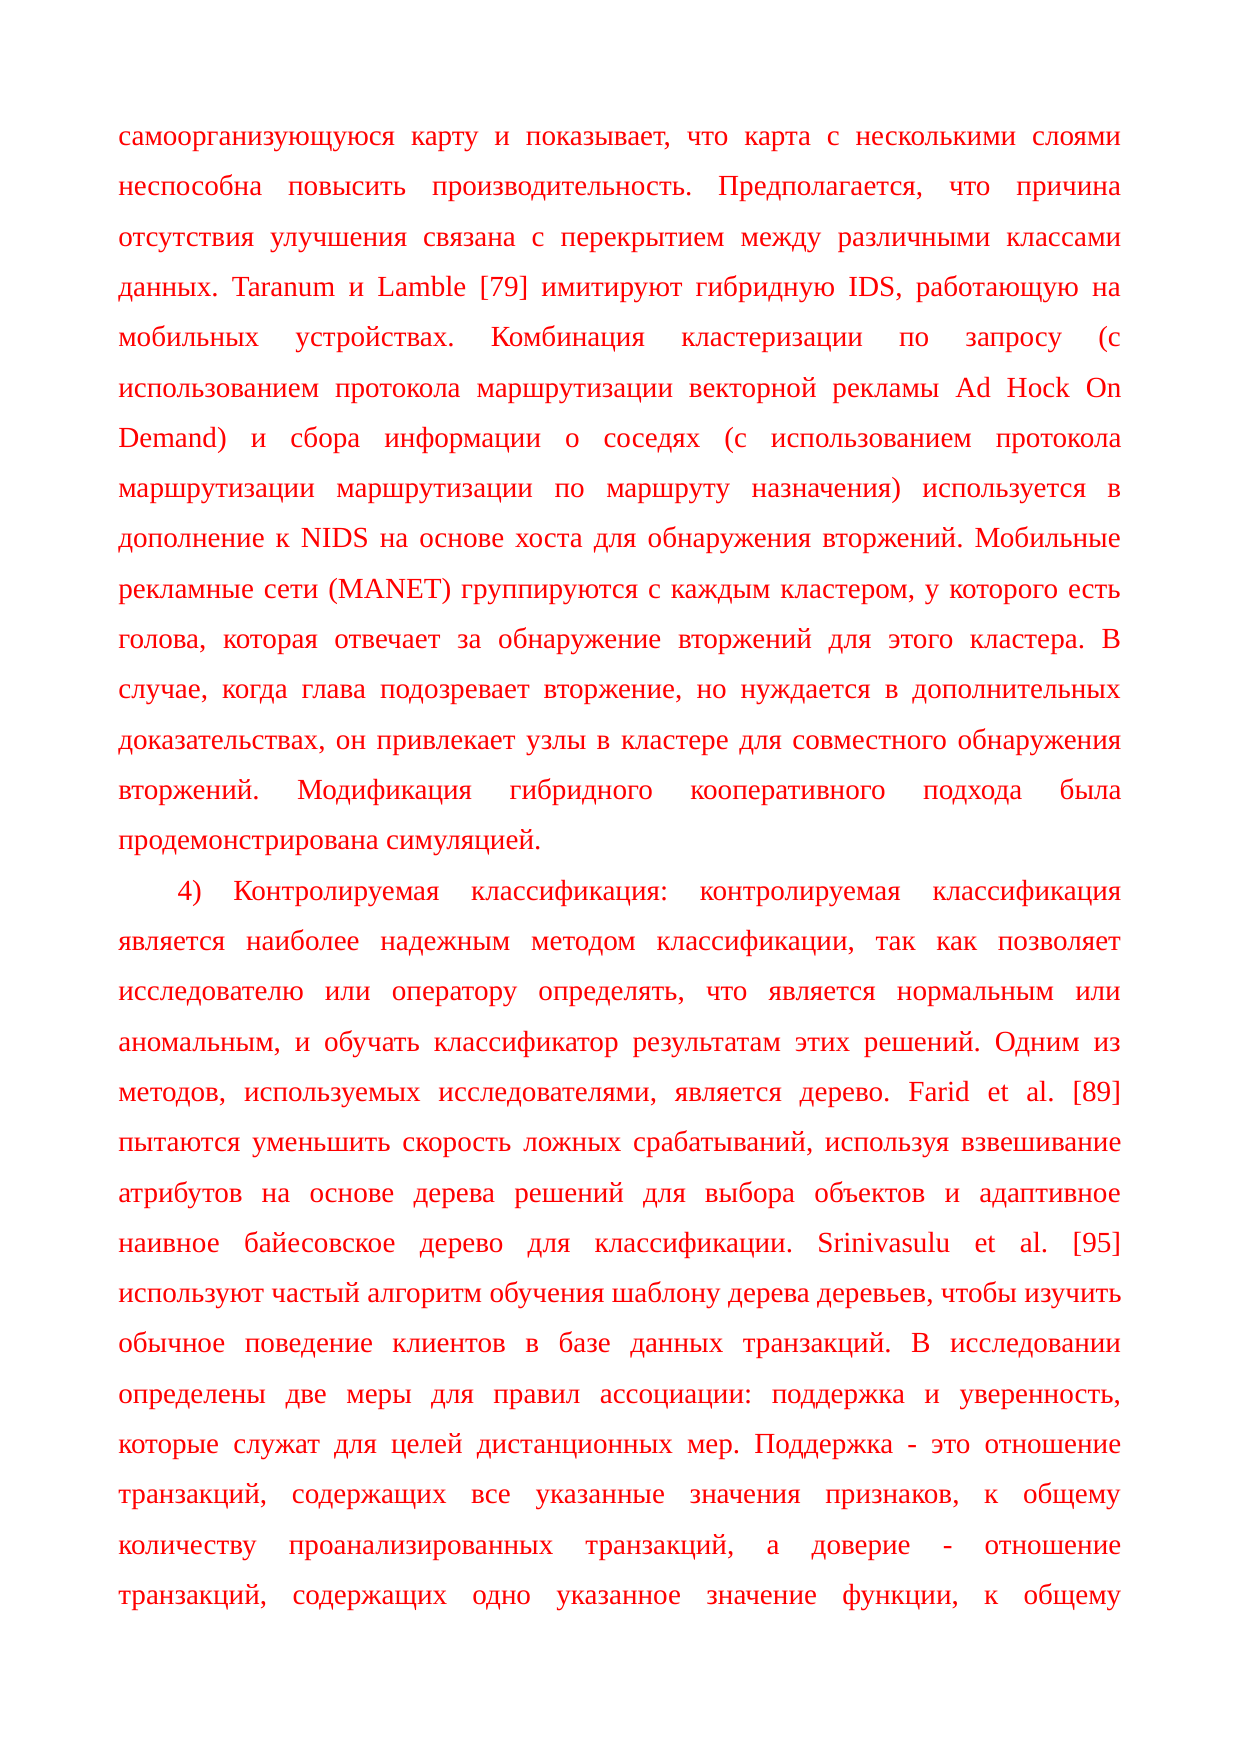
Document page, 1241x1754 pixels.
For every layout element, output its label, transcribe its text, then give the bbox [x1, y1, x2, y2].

text самоорганизующуюся карту и показывает, что карта с несколькими слоями неспособна повысить производительность. Предполагается, что причина отсутствия улучшения связана с перекрытием между различными классами данных. Taranum и Lamble [79] имитируют гибридную IDS, работающую на мобильных устройствах. Комбинация кластеризации по запросу (с использованием протокола маршрутизации векторной рекламы Ad Hock On Demand) и сбора информации о соседях (с использованием протокола маршрутизации маршрутизации по маршруту назначения) используется в дополнение к NIDS на основе хоста для обнаружения вторжений. Мобильные рекламные сети (MANET) группируются с каждым кластером, у которого есть голова, которая отвечает за обнаружение вторжений для этого кластера. В случае, когда глава подозревает вторжение, но нуждается в дополнительных доказательствах, он привлекает узлы в кластере для совместного обнаружения вторжений. Модификация гибридного кооперативного подхода была продемонстрирована симуляцией. [118, 118, 1122, 856]
text 4) Контролируемая классификация: контролируемая классификация является наиболее надежным методом классификации, так как позволяет исследователю или оператору определять, что является нормальным или аномальным, и обучать классификатор результатам этих решений. Одним из методов, используемых исследователями, является дерево. Farid et al. [89] пытаются уменьшить скорость ложных срабатываний, используя взвешивание атрибутов на основе дерева решений для выбора объектов и адаптивное наивное байесовское дерево для классификации. Srinivasulu et al. [95] используют частый алгоритм обучения шаблону дерева деревьев, чтобы изучить обычное поведение клиентов в базе данных транзакций. В исследовании определены две меры для правил ассоциации: поддержка и уверенность, которые служат для целей дистанционных мер. Поддержка - это отношение транзакций, содержащих все указанные значения признаков, к общему количеству проанализированных транзакций, а доверие - отношение транзакций, содержащих одно указанное значение функции, к общему [118, 873, 1122, 1611]
